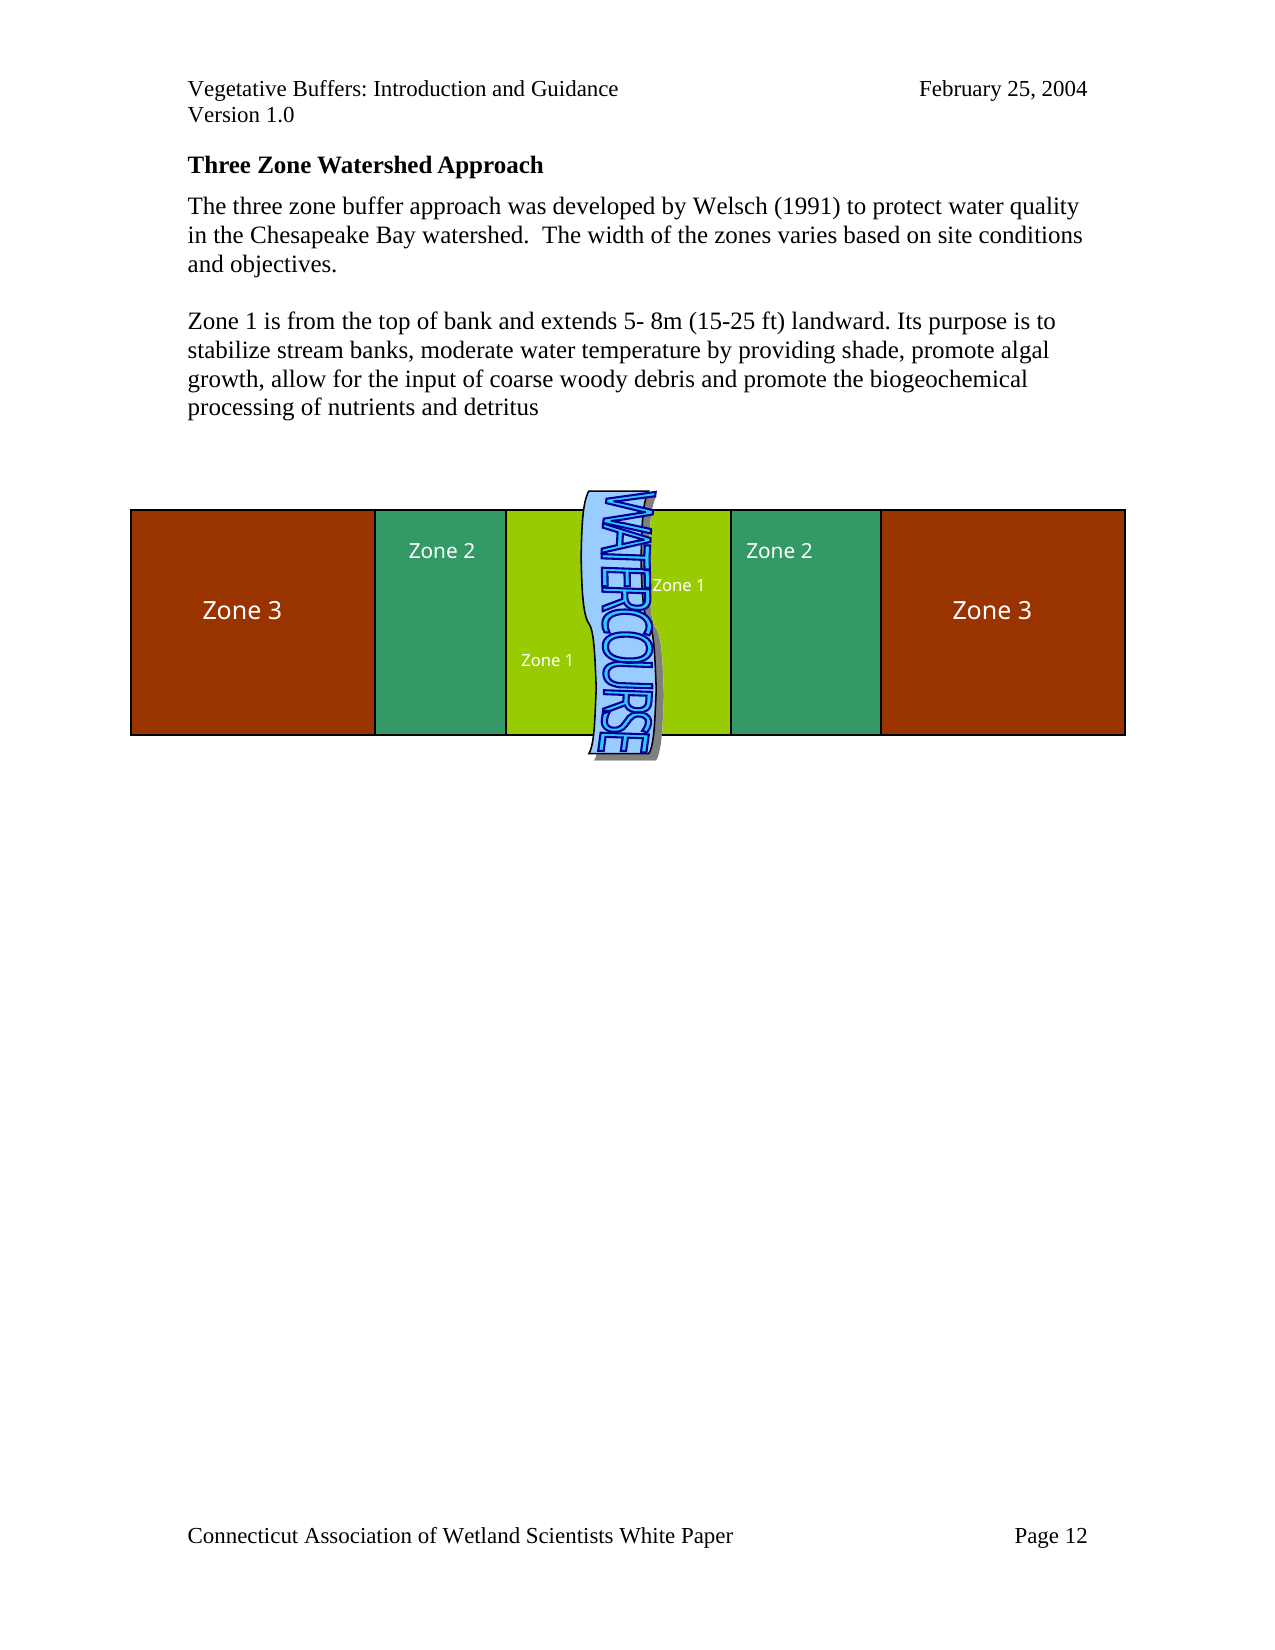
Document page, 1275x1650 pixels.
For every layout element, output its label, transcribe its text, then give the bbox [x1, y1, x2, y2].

text Zone 1 is from the top of bank and extends 5- 8m (15-25 ft) landward. Its purpose is to stabilize stream banks, moderate water temperature by providing shade, promote algal growth, allow for the input of coarse woody debris and promote the biogeochemical processing of nutrients and detritus [187, 306, 1087, 421]
text The three zone buffer approach was developed by Welsch (1991) to protect water quality in the Chesapeake Bay watershed. The width of the zones varies based on site conditions and objectives. [187, 191, 1087, 277]
subtitle Three Zone Watershed Approach [187, 150, 1087, 179]
